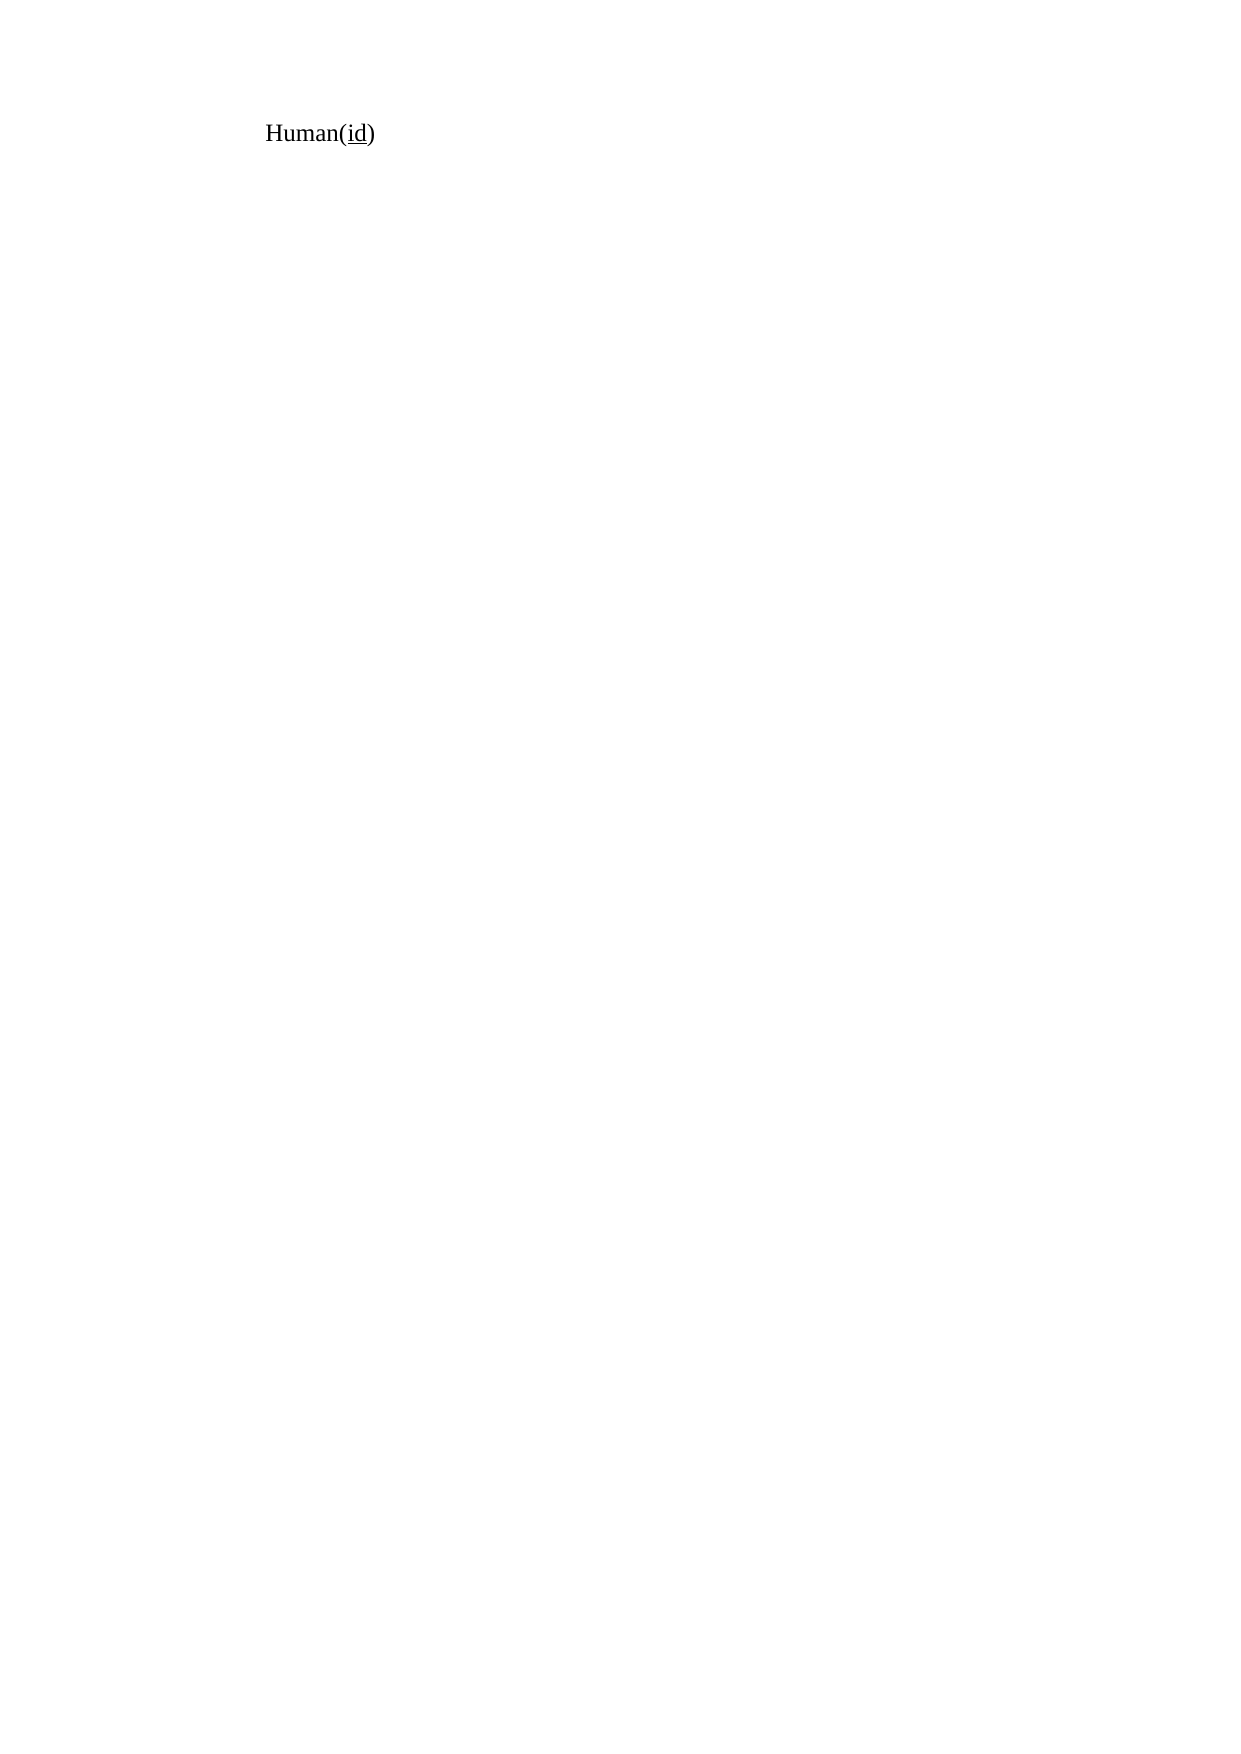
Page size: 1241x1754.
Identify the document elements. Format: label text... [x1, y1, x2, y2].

text Human(id) [118, 118, 1122, 147]
